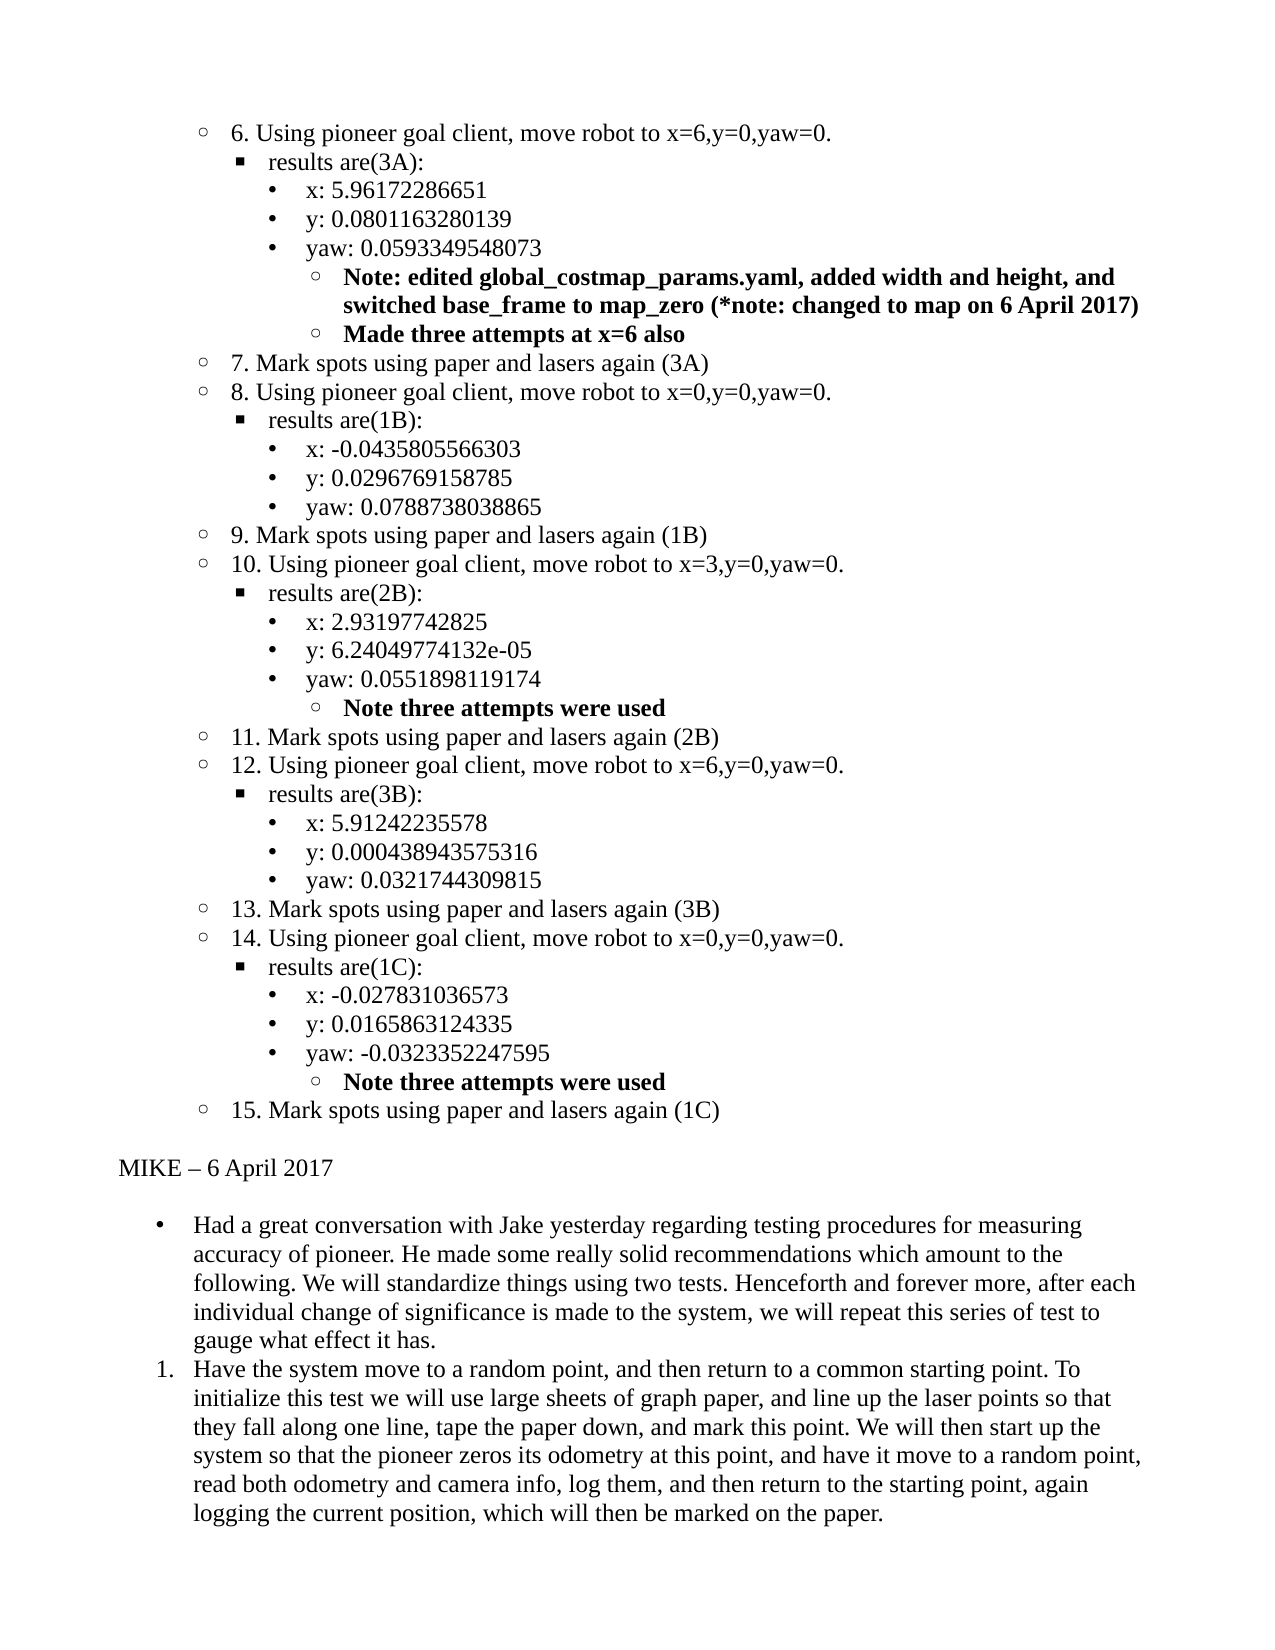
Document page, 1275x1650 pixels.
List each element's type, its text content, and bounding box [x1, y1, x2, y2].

list 13. Mark spots using paper and lasers again (3B) [193, 894, 1157, 923]
list Have the system move to a random point, and then return to a common starting point. To initialize this test we will use large sheets of graph paper, and line up the laser points so that they fall along one line, tape the paper down, and mark this point. We will then start up the system so that the pioneer zeros its odometry at this point, and have it move to a random point, read both odometry and camera info, log them, and then return to the starting point, again logging the current position, which will then be marked on the paper. [156, 1354, 1157, 1527]
list 12. Using pioneer goal client, move robot to x=6,y=0,yaw=0. [193, 751, 1157, 779]
list 7. Mark spots using paper and lasers again (3A) [193, 348, 1157, 377]
list x: 5.96172286651 [268, 176, 1157, 204]
list results are(2B): [231, 578, 1157, 607]
list 14. Using pioneer goal client, move robot to x=0,y=0,yaw=0. [193, 923, 1157, 952]
list yaw: 0.0788738038865 [268, 492, 1157, 521]
list 8. Using pioneer goal client, move robot to x=0,y=0,yaw=0. [193, 377, 1157, 406]
list y: 0.0801163280139 [268, 204, 1157, 233]
list results are(1B): [231, 406, 1157, 434]
list results are(3B): [231, 779, 1157, 808]
list x: -0.0435805566303 [268, 434, 1157, 463]
list Note three attempts were used [306, 693, 1157, 722]
list 10. Using pioneer goal client, move robot to x=3,y=0,yaw=0. [193, 549, 1157, 578]
list Made three attempts at x=6 also [306, 319, 1157, 348]
list y: 6.24049774132e-05 [268, 636, 1157, 664]
list x: 5.91242235578 [268, 808, 1157, 837]
list y: 0.0165863124335 [268, 1009, 1157, 1038]
text MIKE – 6 April 2017 [118, 1153, 1157, 1182]
list results are(1C): [231, 952, 1157, 981]
list y: 0.000438943575316 [268, 837, 1157, 866]
list 9. Mark spots using paper and lasers again (1B) [193, 521, 1157, 549]
list 11. Mark spots using paper and lasers again (2B) [193, 722, 1157, 751]
list results are(3A): [231, 147, 1157, 176]
list Note: edited global_costmap_params.yaml, added width and height, and switched base_frame to map_zero (*note: changed to map on 6 April 2017) [306, 262, 1157, 319]
list Had a great conversation with Jake yesterday regarding testing procedures for measuring accuracy of pioneer. He made some really solid recommendations which amount to the following. We will standardize things using two tests. Henceforth and forever more, after each individual change of significance is made to the system, we will repeat this series of test to gauge what effect it has. [156, 1211, 1157, 1354]
list 6. Using pioneer goal client, move robot to x=6,y=0,yaw=0. [193, 118, 1157, 147]
list 15. Mark spots using paper and lasers again (1C) [193, 1096, 1157, 1124]
list yaw: 0.0551898119174 [268, 664, 1157, 693]
list x: -0.027831036573 [268, 981, 1157, 1009]
list y: 0.0296769158785 [268, 463, 1157, 492]
list yaw: -0.0323352247595 [268, 1038, 1157, 1067]
list yaw: 0.0593349548073 [268, 233, 1157, 262]
list x: 2.93197742825 [268, 607, 1157, 636]
list yaw: 0.0321744309815 [268, 866, 1157, 894]
list Note three attempts were used [306, 1067, 1157, 1096]
